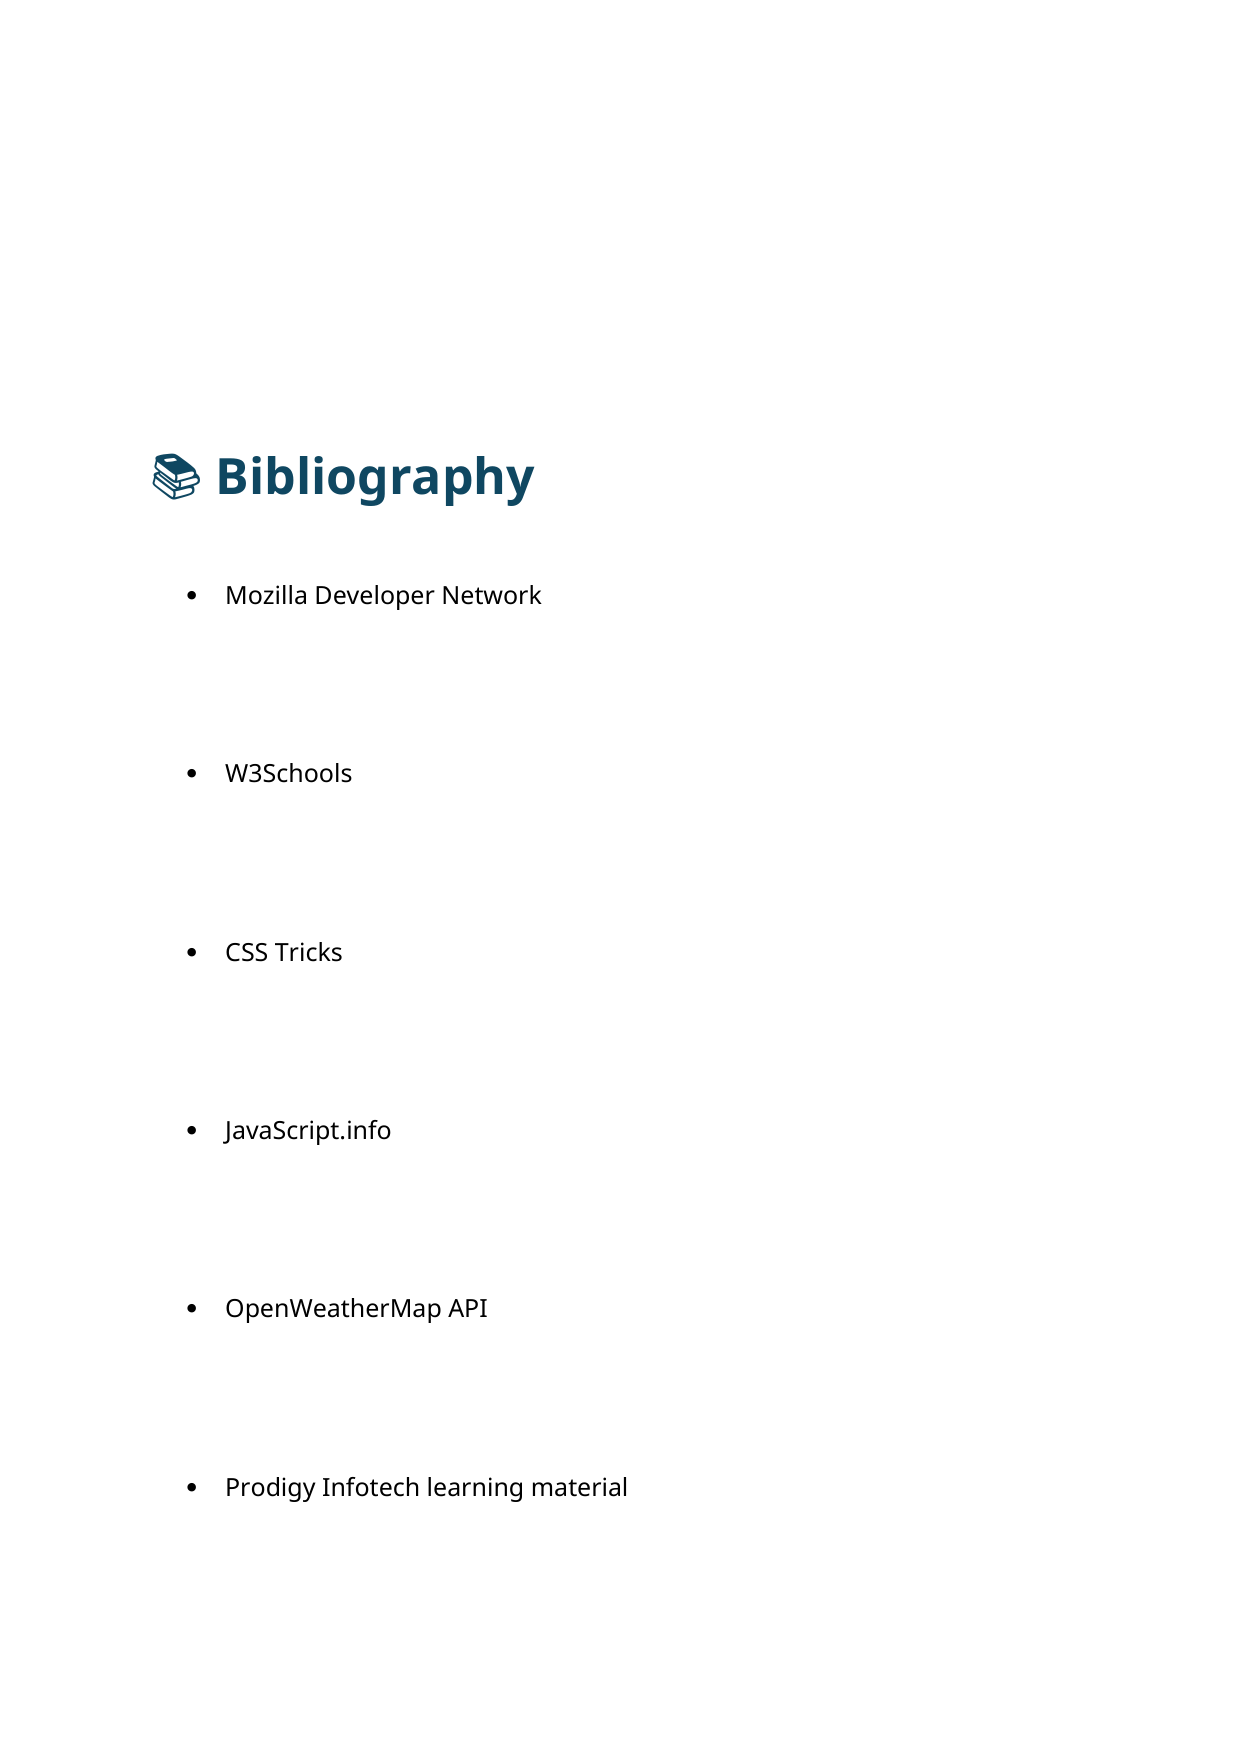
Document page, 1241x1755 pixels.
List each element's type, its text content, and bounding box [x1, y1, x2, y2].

list OpenWeatherMap API [187, 1291, 1090, 1325]
list W3Schools [187, 756, 1090, 790]
list JavaScript.info [187, 1113, 1090, 1147]
list Prodigy Infotech learning material [187, 1469, 1090, 1503]
subtitle 📚 Bibliography [150, 441, 1090, 509]
list CSS Tricks [187, 934, 1090, 968]
list Mozilla Developer Network [187, 578, 1090, 612]
